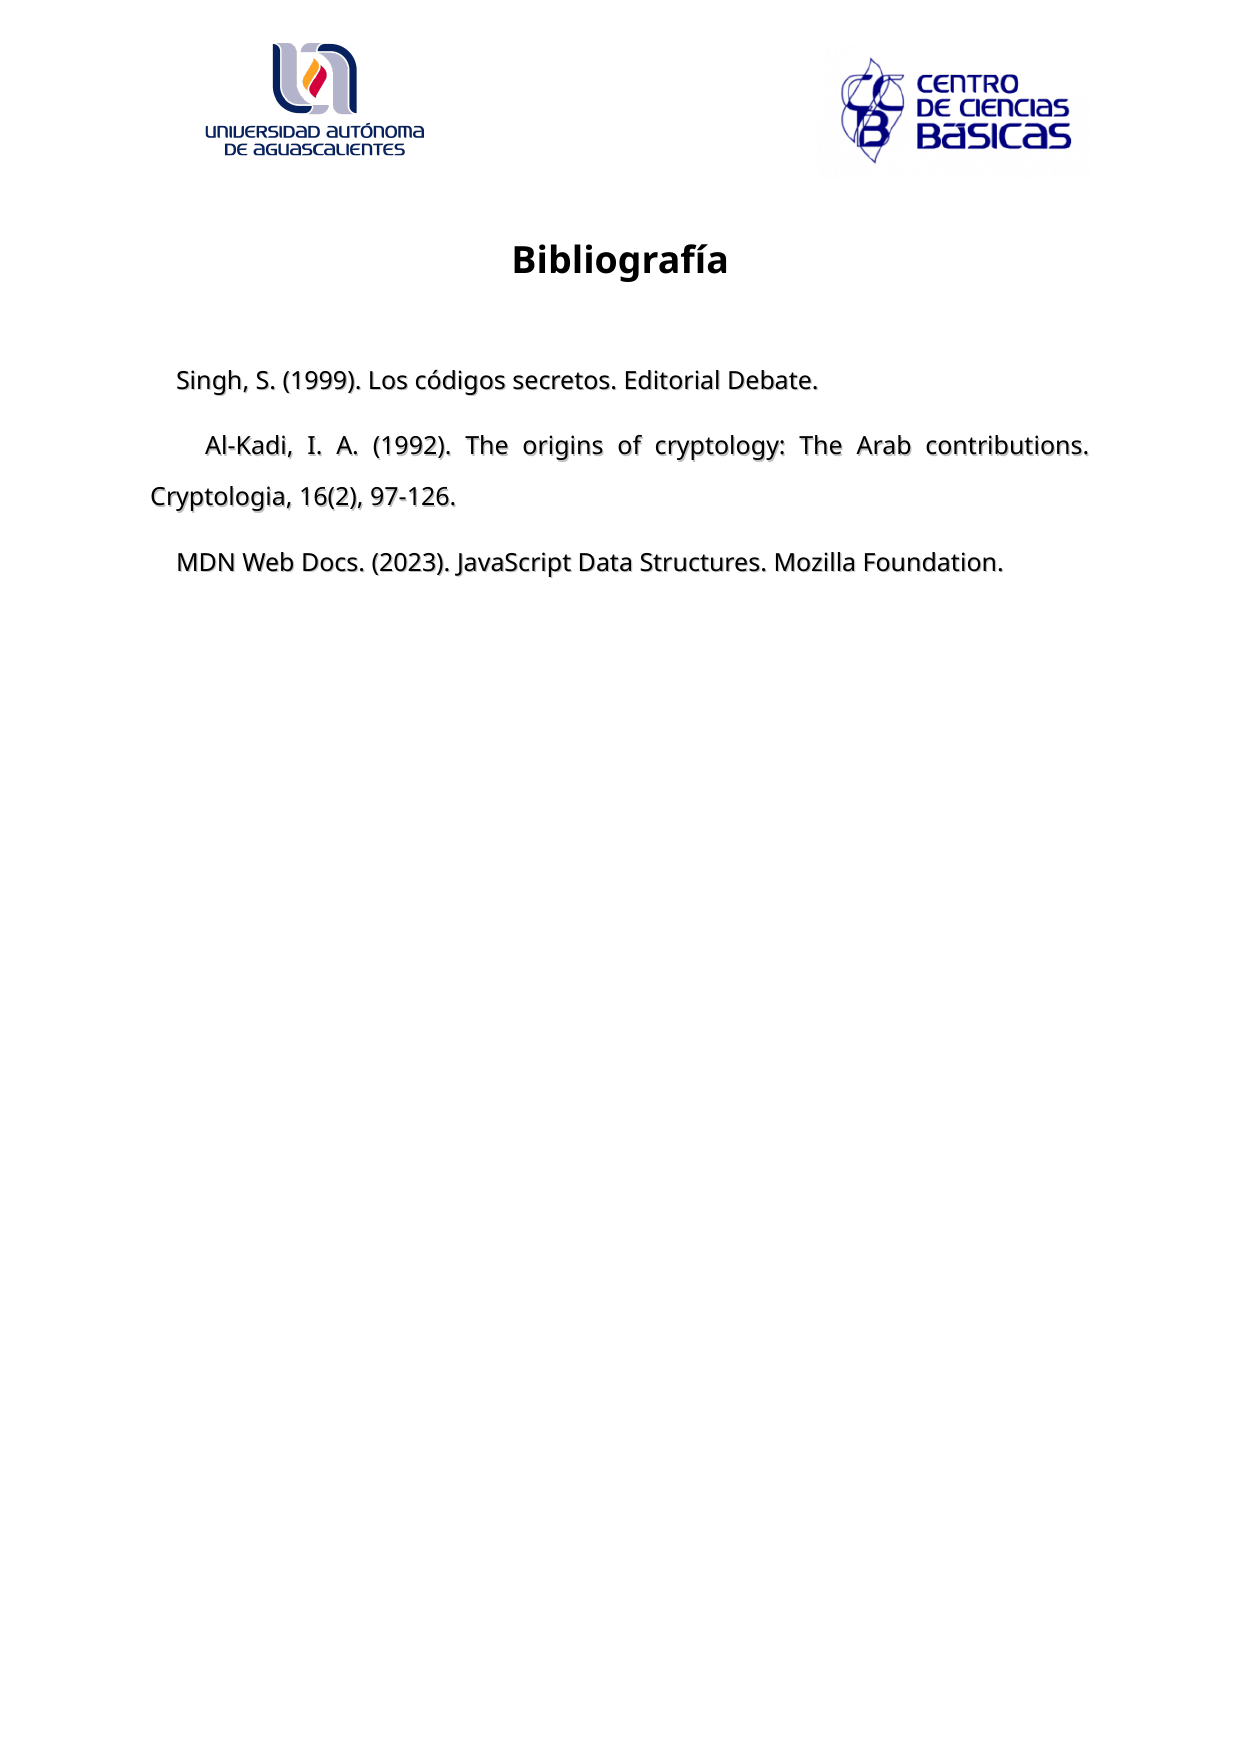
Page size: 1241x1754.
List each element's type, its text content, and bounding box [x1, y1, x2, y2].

picture [817, 43, 1091, 179]
text Al-Kadi, I. A. (1992). The origins of cryptology: The Arab contributions. Cryptologia, 16(2), 97-126. [150, 428, 1090, 513]
subtitle Bibliografía [150, 233, 1090, 284]
text MDN Web Docs. (2023). JavaScript Data Structures. Mozilla Foundation. [150, 545, 1090, 579]
text Singh, S. (1999). Los códigos secretos. Editorial Debate. [150, 362, 1090, 396]
picture [150, 19, 478, 179]
